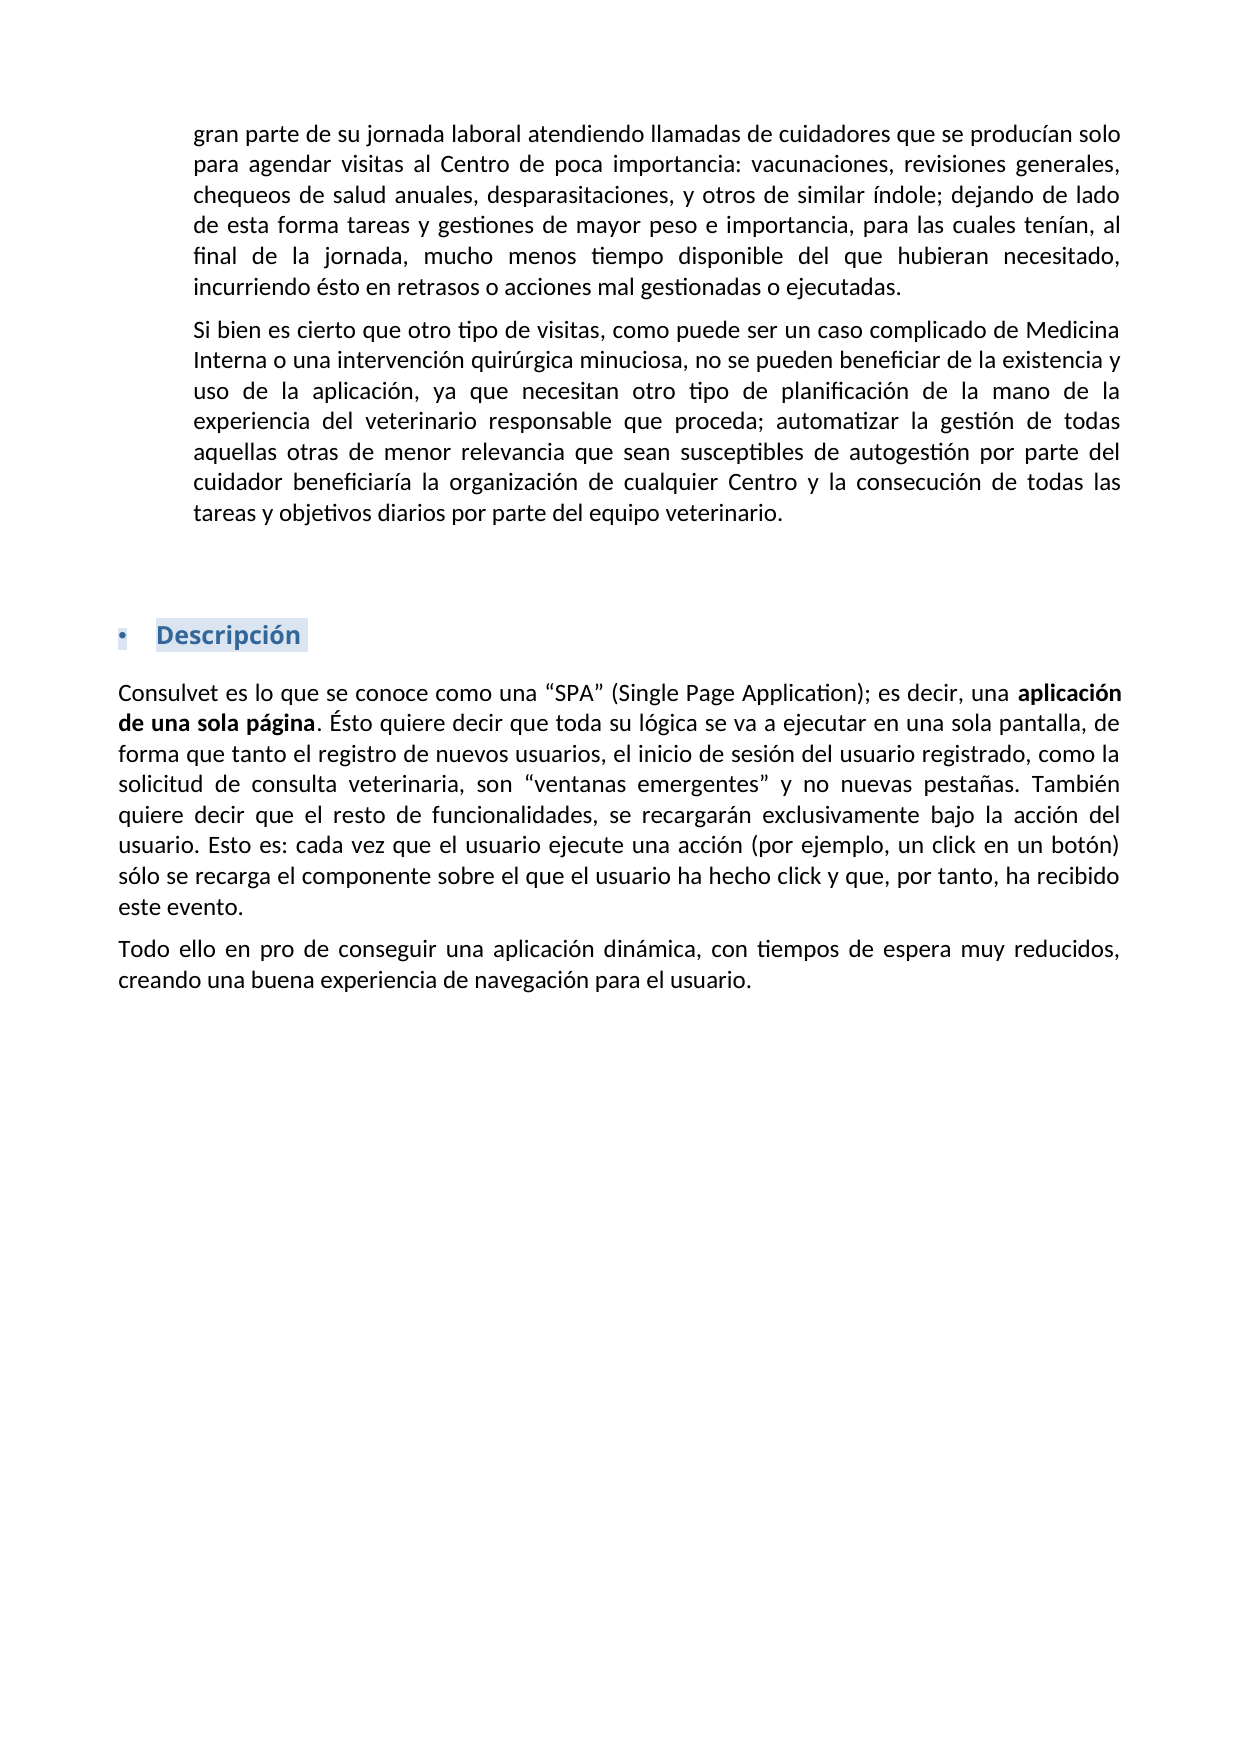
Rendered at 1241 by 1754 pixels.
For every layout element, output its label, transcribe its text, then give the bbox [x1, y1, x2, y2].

list gran parte de su jornada laboral atendiendo llamadas de cuidadores que se producían solo para agendar visitas al Centro de poca importancia: vacunaciones, revisiones generales, chequeos de salud anuales, desparasitaciones, y otros de similar índole; dejando de lado de esta forma tareas y gestiones de mayor peso e importancia, para las cuales tenían, al final de la jornada, mucho menos tiempo disponible del que hubieran necesitado, incurriendo ésto en retrasos o acciones mal gestionadas o ejecutadas. [156, 118, 1122, 301]
list Si bien es cierto que otro tipo de visitas, como puede ser un caso complicado de Medicina Interna o una intervención quirúrgica minuciosa, no se pueden beneficiar de la existencia y uso de la aplicación, ya que necesitan otro tipo de planificación de la mano de la experiencia del veterinario responsable que proceda; automatizar la gestión de todas aquellas otras de menor relevancia que sean susceptibles de autogestión por parte del cuidador beneficiaría la organización de cualquier Centro y la consecución de todas las tareas y objetivos diarios por parte del equipo veterinario. [156, 314, 1122, 527]
text Todo ello en pro de conseguir una aplicación dinámica, con tiempos de espera muy reducidos, creando una buena experiencia de navegación para el usuario. [118, 934, 1122, 995]
text Consulvet es lo que se conoce como una “SPA” (Single Page Application); es decir, una aplicación de una sola página. Ésto quiere decir que toda su lógica se va a ejecutar en una sola pantalla, de forma que tanto el registro de nuevos usuarios, el inicio de sesión del usuario registrado, como la solicitud de consulta veterinaria, son “ventanas emergentes” y no nuevas pestañas. También quiere decir que el resto de funcionalidades, se recargarán exclusivamente bajo la acción del usuario. Esto es: cada vez que el usuario ejecute una acción (por ejemplo, un click en un botón) sólo se recarga el componente sobre el que el usuario ha hecho click y que, por tanto, ha recibido este evento. [118, 677, 1122, 921]
list Descripción [118, 618, 1122, 652]
